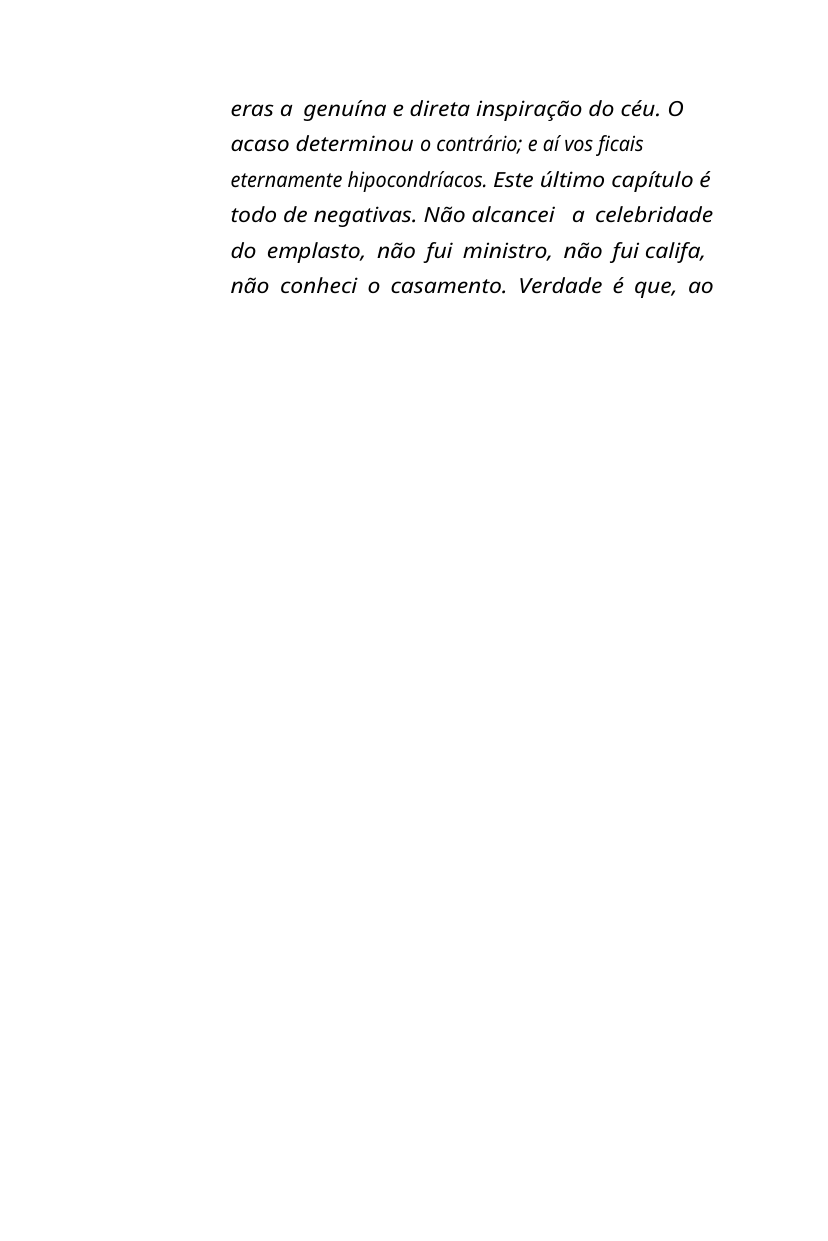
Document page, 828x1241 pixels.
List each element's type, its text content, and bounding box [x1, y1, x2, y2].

text eras a genuína e direta inspiração do céu. O acaso determinou o contrário; e aí vos ficais eternamente hipocondríacos. Este último capítulo é todo de negativas. Não alcancei a celebridade do emplasto, não fui ministro, não fui califa, não conheci o casamento. Verdade é que, ao [230, 94, 743, 300]
